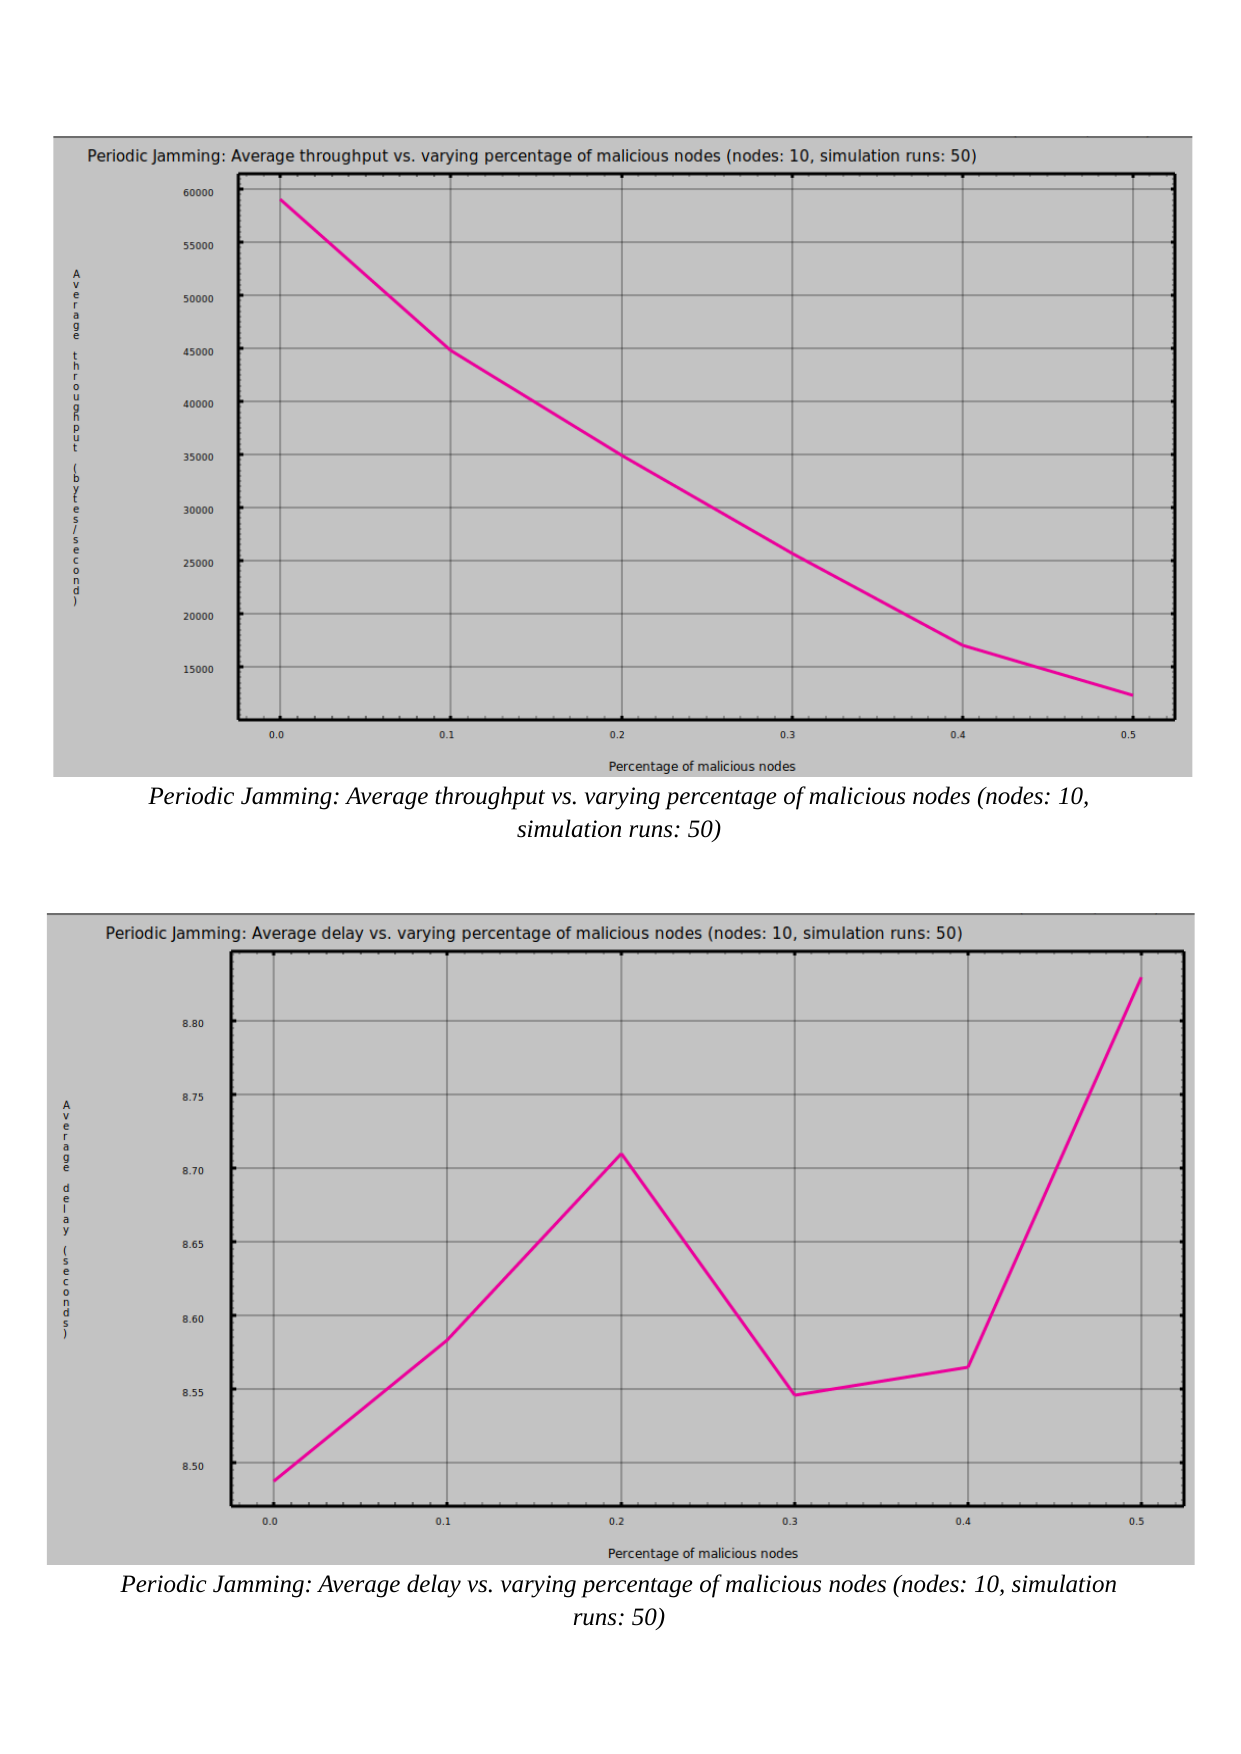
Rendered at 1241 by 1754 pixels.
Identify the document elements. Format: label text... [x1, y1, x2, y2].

text Periodic Jamming: Average throughput vs. varying percentage of malicious nodes (nodes: 10, simulation runs: 50) [118, 777, 1122, 843]
text [118, 118, 1122, 136]
picture [53, 136, 1193, 777]
text Periodic Jamming: Average delay vs. varying percentage of malicious nodes (nodes: 10, simulation runs: 50) [118, 1565, 1122, 1630]
picture [46, 913, 1195, 1565]
